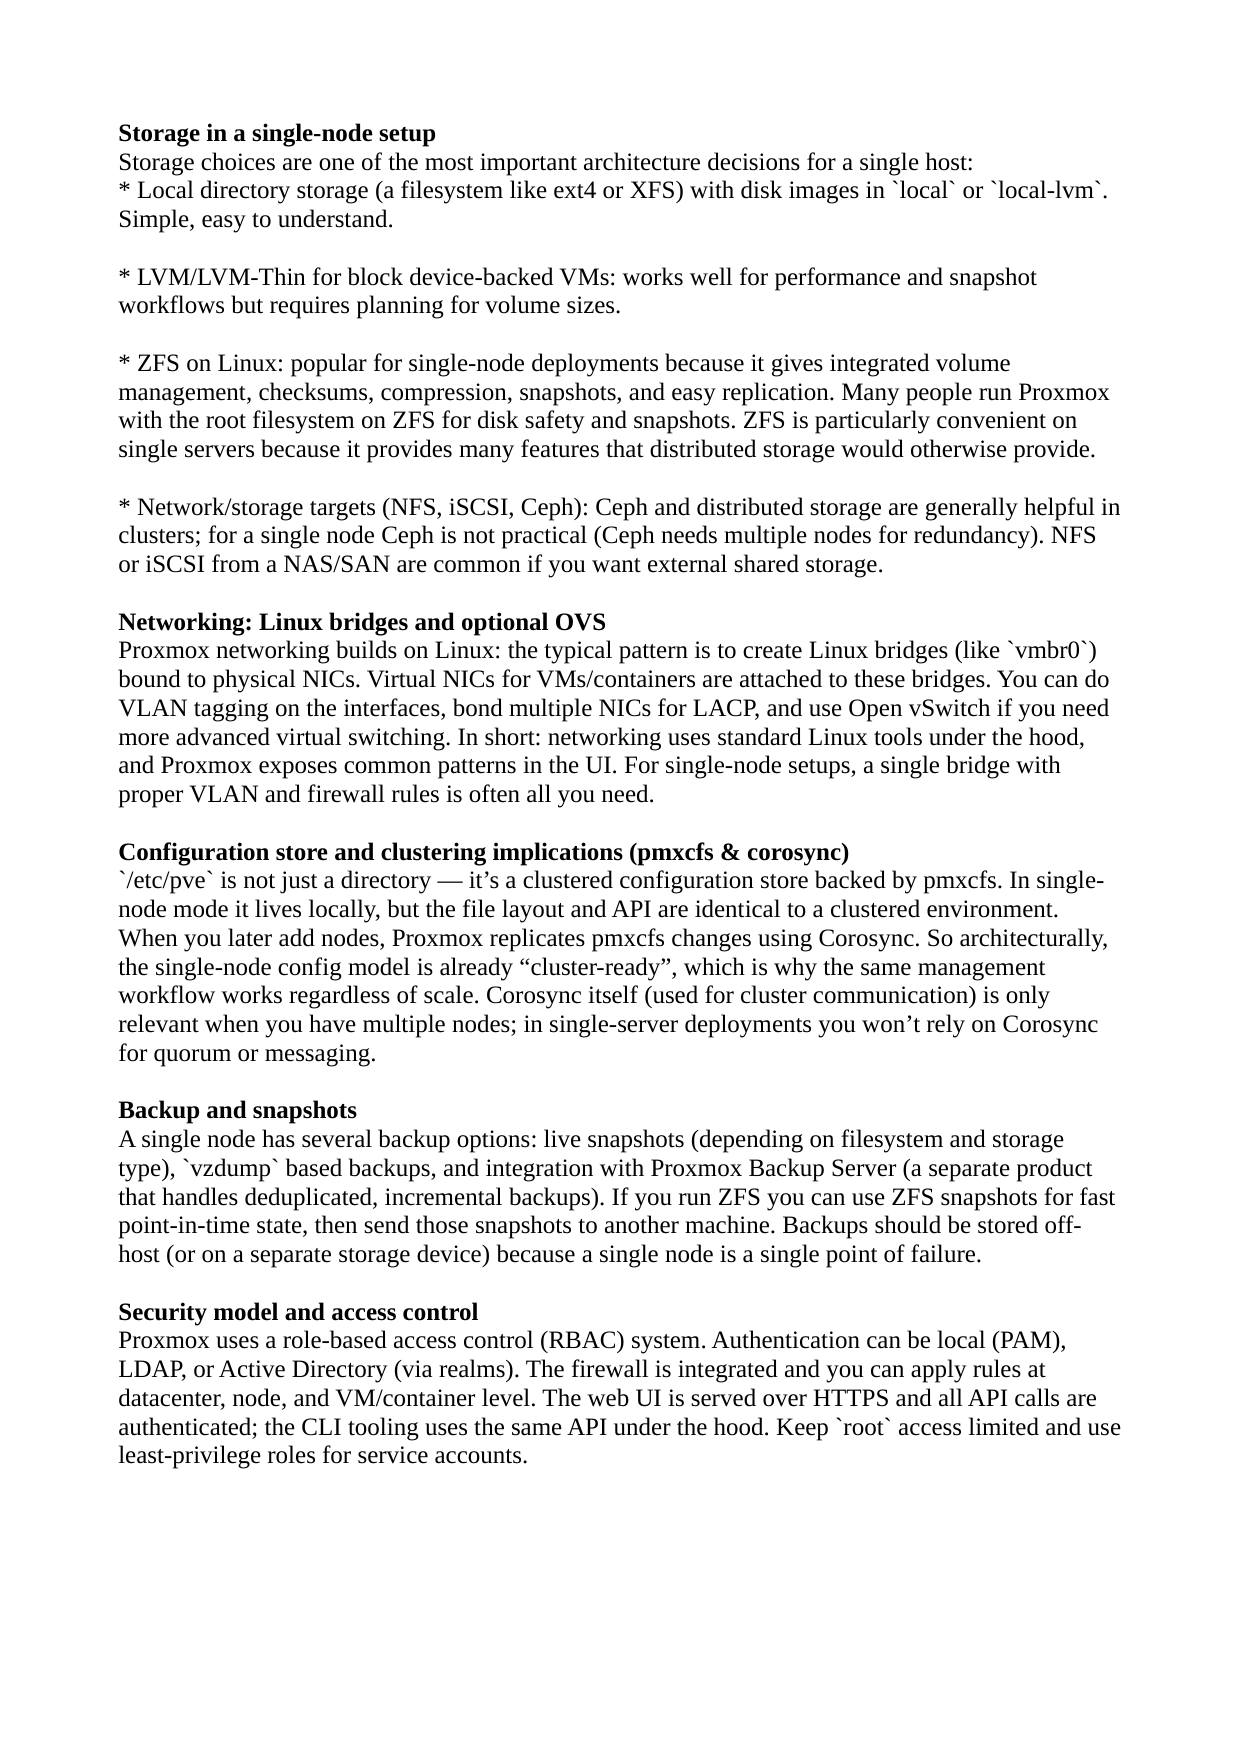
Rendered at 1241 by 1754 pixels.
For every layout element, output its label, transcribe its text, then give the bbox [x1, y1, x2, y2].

text Proxmox networking builds on Linux: the typical pattern is to create Linux bridges (like `vmbr0`) bound to physical NICs. Virtual NICs for VMs/containers are attached to these bridges. You can do VLAN tagging on the interfaces, bond multiple NICs for LACP, and use Open vSwitch if you need more advanced virtual switching. In short: networking uses standard Linux tools under the hood, and Proxmox exposes common patterns in the UI. For single-node setups, a single bridge with proper VLAN and firewall rules is often all you need. [118, 636, 1122, 808]
text `/etc/pve` is not just a directory — it’s a clustered configuration store backed by pmxcfs. In single-node mode it lives locally, but the file layout and API are identical to a clustered environment. When you later add nodes, Proxmox replicates pmxcfs changes using Corosync. So architecturally, the single-node config model is already “cluster-ready”, which is why the same management workflow works regardless of scale. Corosync itself (used for cluster communication) is only relevant when you have multiple nodes; in single-server deployments you won’t rely on Corosync for quorum or messaging. [118, 866, 1122, 1067]
text * Local directory storage (a filesystem like ext4 or XFS) with disk images in `local` or `local-lvm`. Simple, easy to understand. [118, 176, 1122, 233]
text Storage choices are one of the most important architecture decisions for a single host: [118, 147, 1122, 176]
text Configuration store and clustering implications (pmxcfs & corosync) [118, 837, 1122, 866]
text Networking: Linux bridges and optional OVS [118, 607, 1122, 636]
text * ZFS on Linux: popular for single-node deployments because it gives integrated volume management, checksums, compression, snapshots, and easy replication. Many people run Proxmox with the root filesystem on ZFS for disk safety and snapshots. ZFS is particularly convenient on single servers because it provides many features that distributed storage would otherwise provide. [118, 348, 1122, 463]
text Security model and access control [118, 1297, 1122, 1326]
text * LVM/LVM-Thin for block device-backed VMs: works well for performance and snapshot workflows but requires planning for volume sizes. [118, 262, 1122, 319]
text Backup and snapshots [118, 1096, 1122, 1124]
text Proxmox uses a role-based access control (RBAC) system. Authentication can be local (PAM), LDAP, or Active Directory (via realms). The firewall is integrated and you can apply rules at datacenter, node, and VM/container level. The web UI is served over HTTPS and all API calls are authenticated; the CLI tooling uses the same API under the hood. Keep `root` access limited and use least-privilege roles for service accounts. [118, 1326, 1122, 1469]
text * Network/storage targets (NFS, iSCSI, Ceph): Ceph and distributed storage are generally helpful in clusters; for a single node Ceph is not practical (Ceph needs multiple nodes for redundancy). NFS or iSCSI from a NAS/SAN are common if you want external shared storage. [118, 492, 1122, 578]
text A single node has several backup options: live snapshots (depending on filesystem and storage type), `vzdump` based backups, and integration with Proxmox Backup Server (a separate product that handles deduplicated, incremental backups). If you run ZFS you can use ZFS snapshots for fast point-in-time state, then send those snapshots to another machine. Backups should be stored off-host (or on a separate storage device) because a single node is a single point of failure. [118, 1124, 1122, 1268]
text Storage in a single-node setup [118, 118, 1122, 147]
